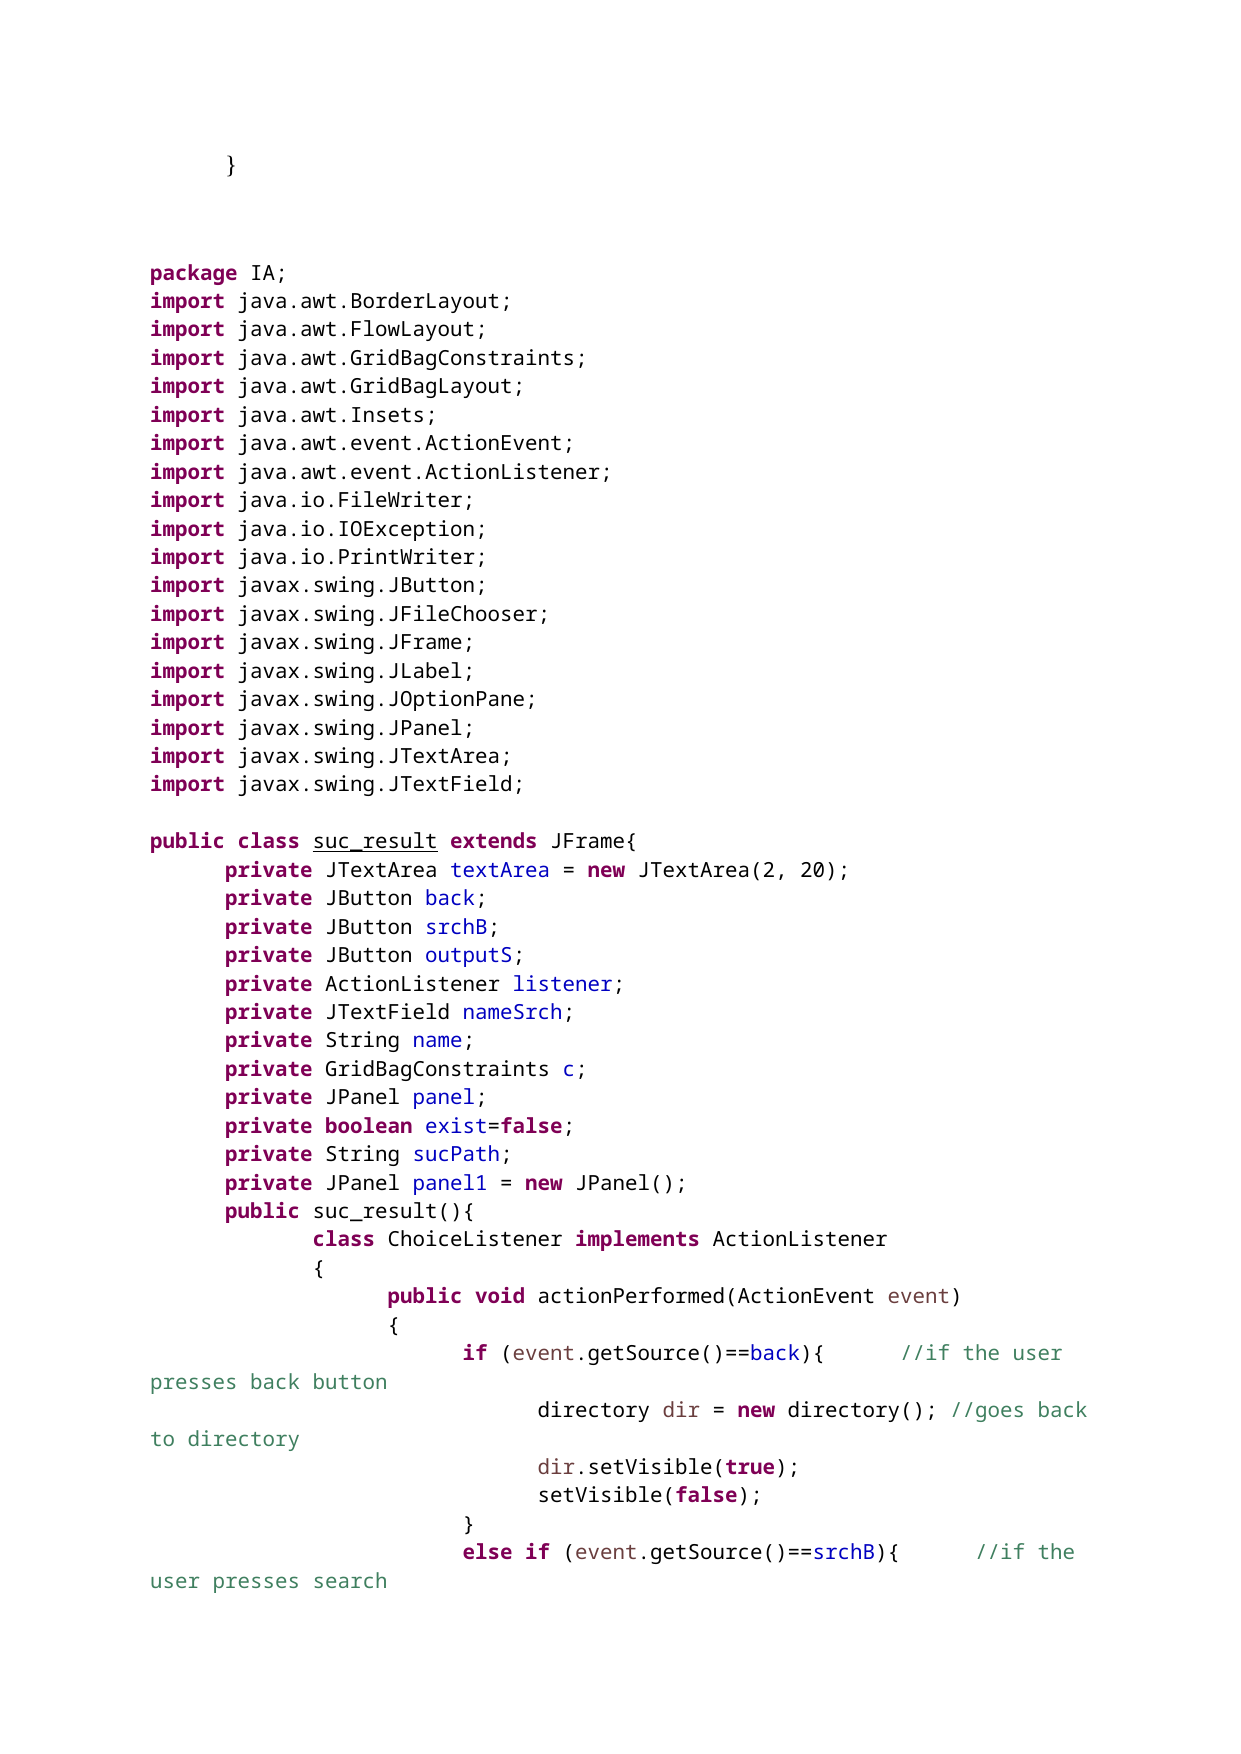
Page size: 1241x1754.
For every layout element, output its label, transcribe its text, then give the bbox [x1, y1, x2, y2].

text private JTextArea textArea = new JTextArea(2, 20); [150, 855, 1090, 883]
text import javax.swing.JFrame; [150, 627, 1090, 656]
text private JButton outputS; [150, 940, 1090, 969]
text import java.awt.FlowLayout; [150, 314, 1090, 343]
text public suc_result(){ [150, 1196, 1090, 1224]
text import javax.swing.JTextArea; [150, 741, 1090, 769]
text { [150, 1253, 1090, 1281]
text else if (event.getSource()==srchB){ //if the user presses search [150, 1537, 1090, 1594]
text private ActionListener listener; [150, 969, 1090, 997]
text import java.awt.Insets; [150, 400, 1090, 428]
text public class suc_result extends JFrame{ [150, 826, 1090, 855]
text import java.awt.BorderLayout; [150, 286, 1090, 314]
text import javax.swing.JButton; [150, 571, 1090, 599]
text private JButton srchB; [150, 912, 1090, 940]
text directory dir = new directory(); //goes back to directory [150, 1395, 1090, 1452]
text private String sucPath; [150, 1139, 1090, 1168]
text import javax.swing.JTextField; [150, 769, 1090, 798]
text class ChoiceListener implements ActionListener [150, 1224, 1090, 1253]
text dir.setVisible(true); [150, 1452, 1090, 1481]
text import java.awt.GridBagLayout; [150, 371, 1090, 400]
text setVisible(false); [150, 1481, 1090, 1509]
text import javax.swing.JOptionPane; [150, 684, 1090, 713]
text private boolean exist=false; [150, 1111, 1090, 1139]
text { [150, 1310, 1090, 1338]
text } [150, 150, 1090, 179]
text private JPanel panel; [150, 1082, 1090, 1111]
text import java.io.FileWriter; [150, 485, 1090, 514]
text import javax.swing.JLabel; [150, 656, 1090, 684]
text public void actionPerformed(ActionEvent event) [150, 1281, 1090, 1310]
text if (event.getSource()==back){ //if the user presses back button [150, 1338, 1090, 1395]
text private String name; [150, 1026, 1090, 1054]
text private JButton back; [150, 883, 1090, 912]
text import javax.swing.JPanel; [150, 713, 1090, 741]
text package IA; [150, 258, 1090, 286]
text import java.io.PrintWriter; [150, 542, 1090, 571]
text import java.io.IOException; [150, 514, 1090, 542]
text import javax.swing.JFileChooser; [150, 599, 1090, 627]
text private GridBagConstraints c; [150, 1054, 1090, 1082]
text private JTextField nameSrch; [150, 997, 1090, 1026]
text } [150, 1509, 1090, 1537]
text import java.awt.event.ActionListener; [150, 457, 1090, 485]
text import java.awt.GridBagConstraints; [150, 343, 1090, 371]
text import java.awt.event.ActionEvent; [150, 428, 1090, 457]
text private JPanel panel1 = new JPanel(); [150, 1168, 1090, 1196]
